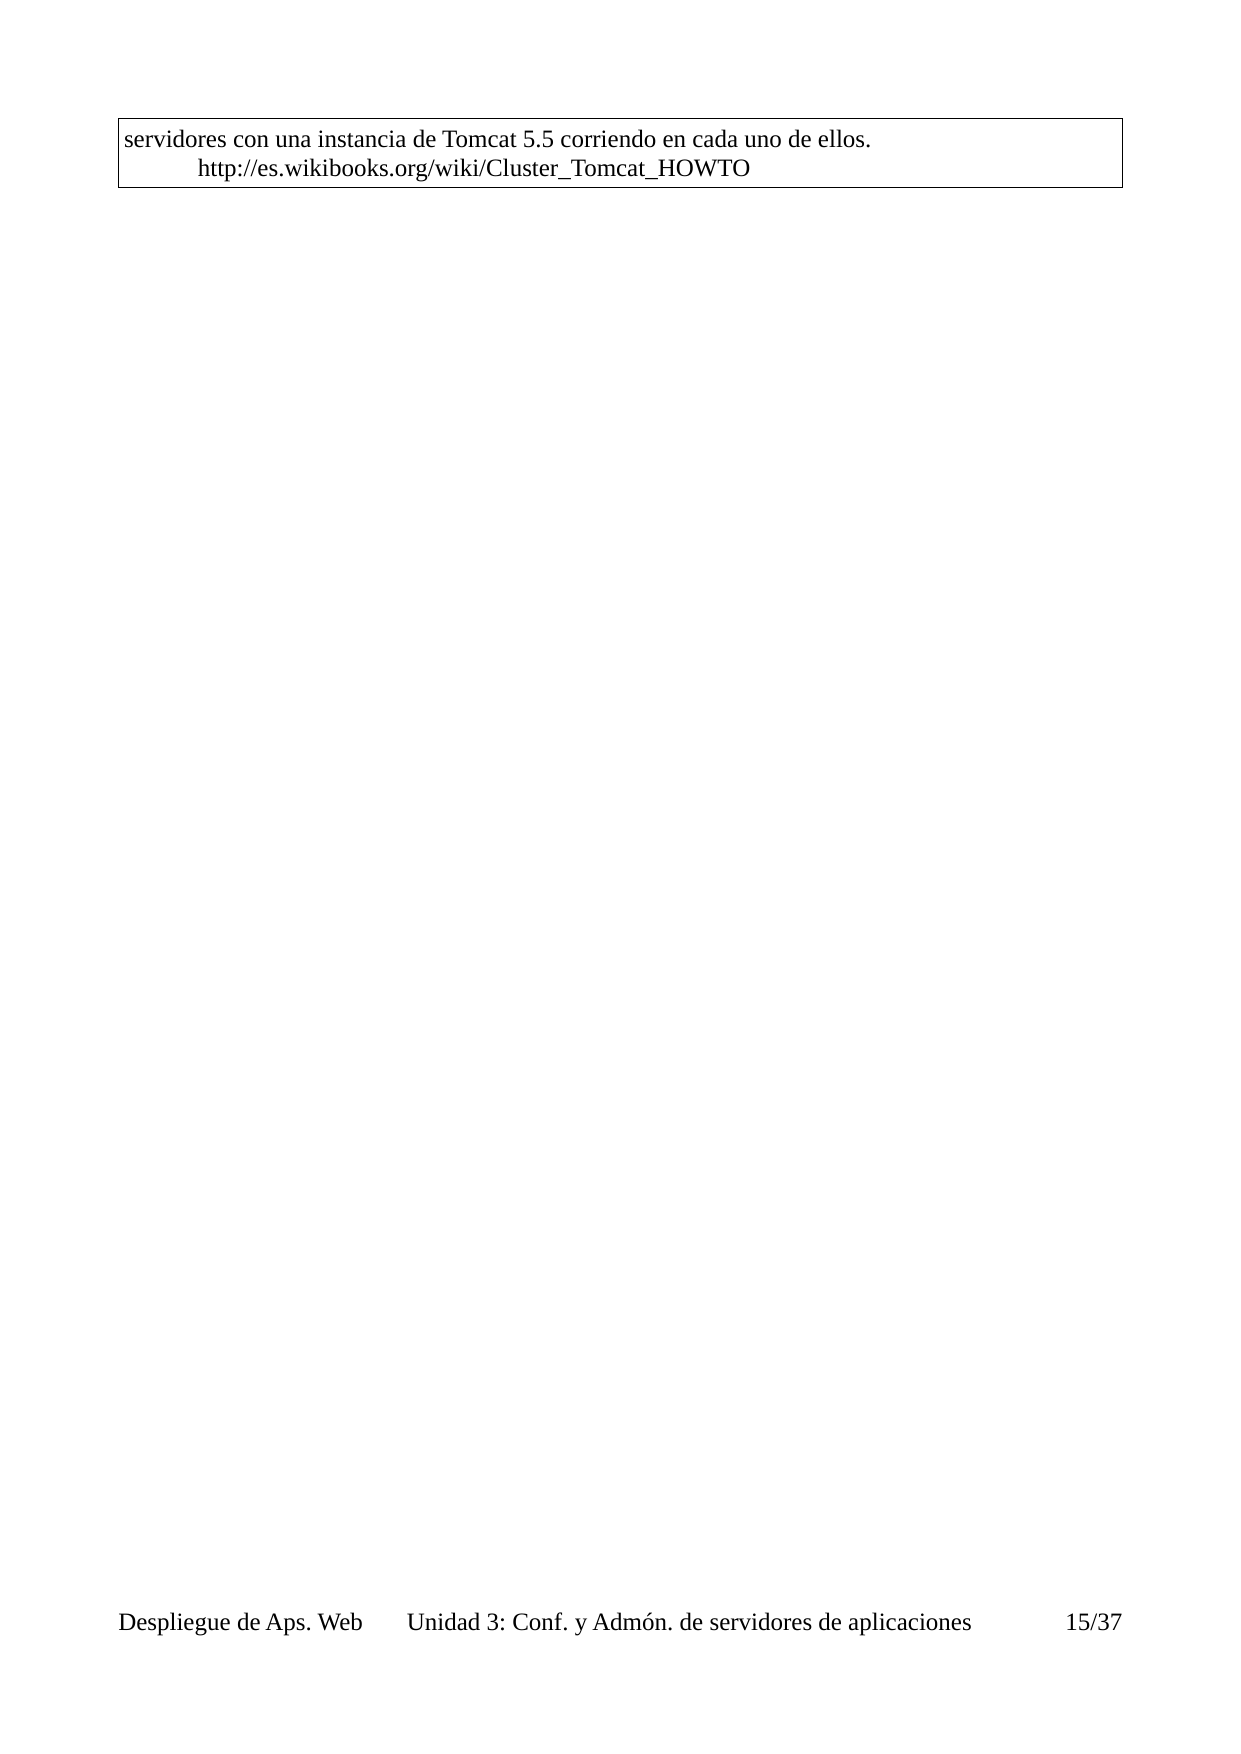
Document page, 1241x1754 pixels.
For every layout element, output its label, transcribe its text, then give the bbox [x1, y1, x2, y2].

table_header servidores con una instancia de Tomcat 5.5 corriendo en cada uno de ellos. http://es.wikibooks.org/wiki/Cluster_Tomcat_HOWTO [119, 119, 1122, 187]
